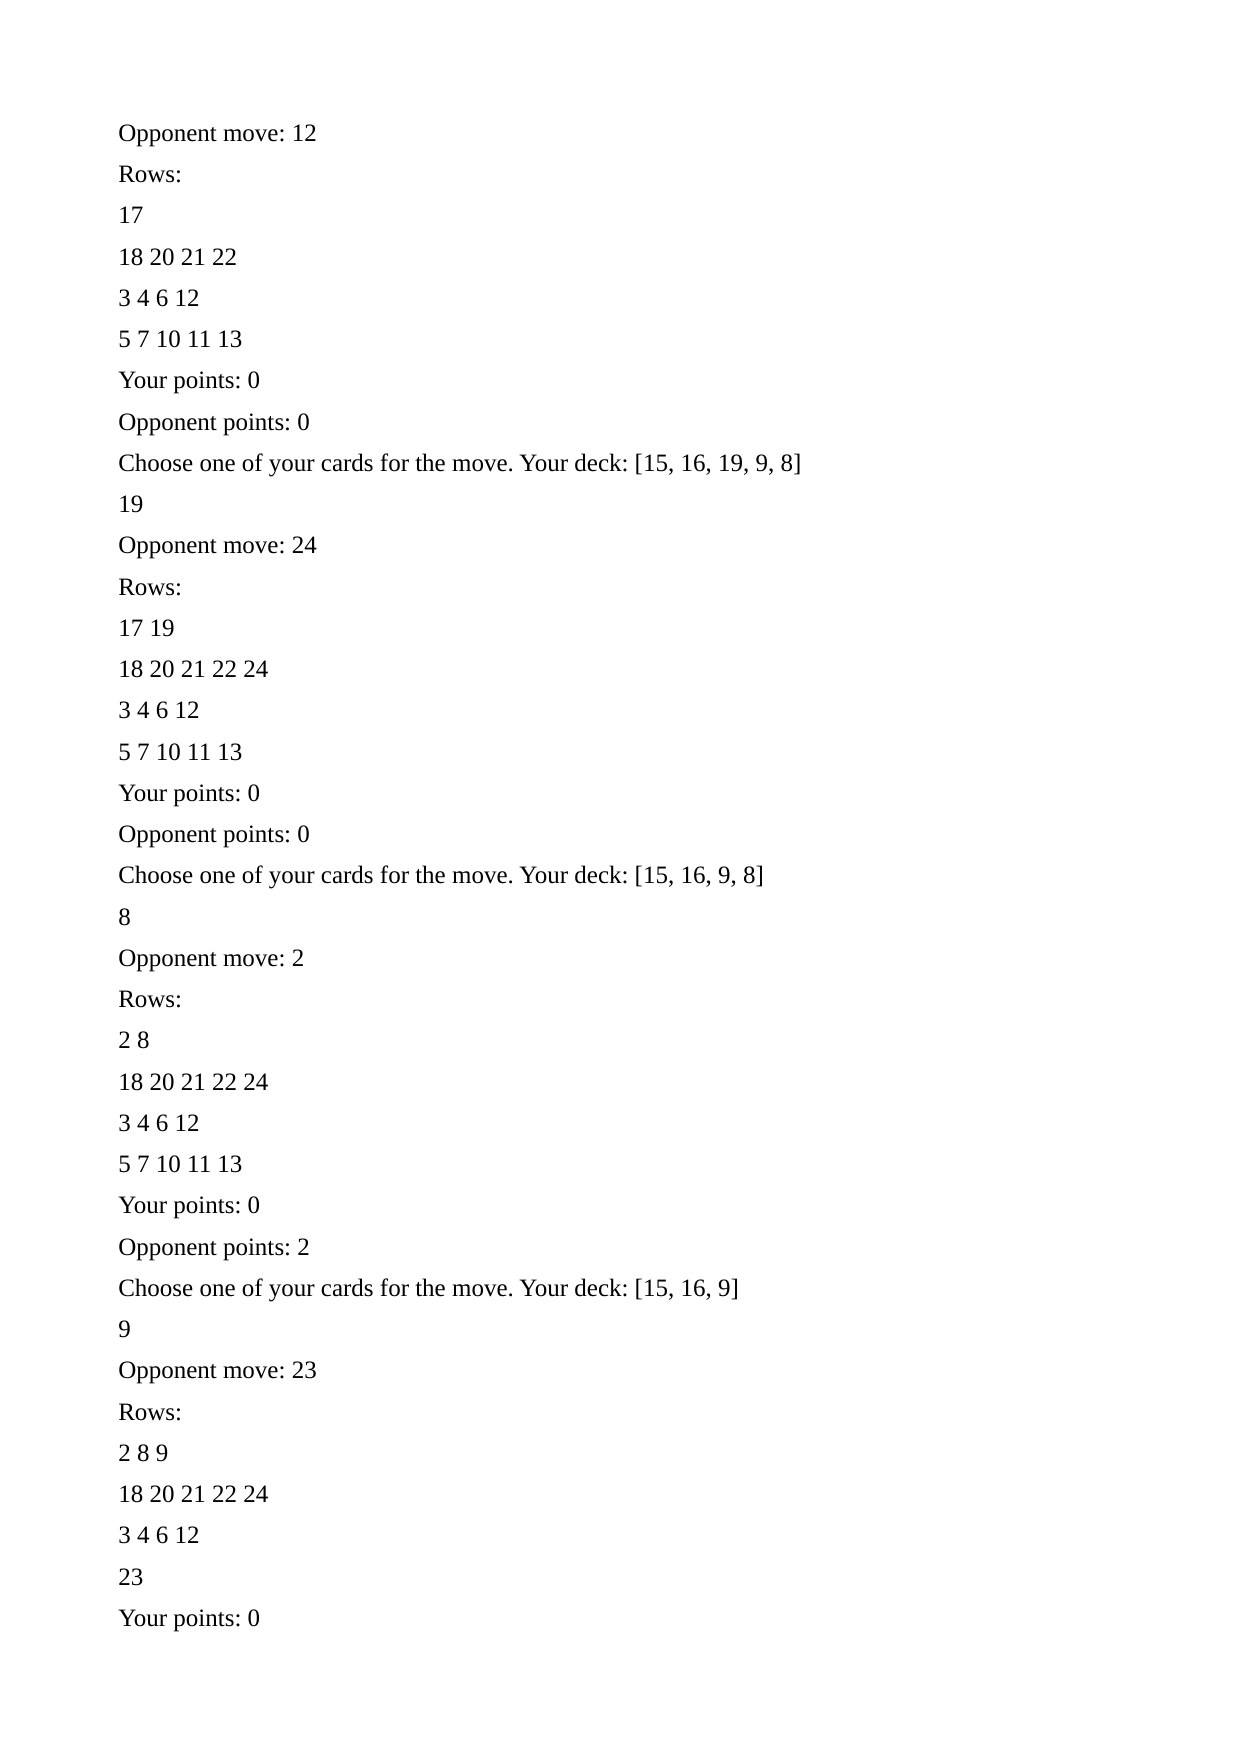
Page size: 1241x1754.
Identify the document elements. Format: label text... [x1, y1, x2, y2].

text Opponent move: 2 [118, 943, 1122, 972]
text Rows: [118, 159, 1122, 188]
text 5 7 10 11 13 [118, 1149, 1122, 1178]
text Choose one of your cards for the move. Your deck: [15, 16, 9, 8] [118, 861, 1122, 889]
text Rows: [118, 984, 1122, 1013]
text 3 4 6 12 [118, 1108, 1122, 1137]
text Rows: [118, 572, 1122, 601]
text Your points: 0 [118, 778, 1122, 807]
text Your points: 0 [118, 1603, 1122, 1632]
text Opponent points: 0 [118, 819, 1122, 848]
text 18 20 21 22 24 [118, 1479, 1122, 1508]
text Rows: [118, 1397, 1122, 1426]
text 3 4 6 12 [118, 1521, 1122, 1549]
text 17 19 [118, 613, 1122, 642]
text 9 [118, 1314, 1122, 1343]
text 8 [118, 902, 1122, 931]
text 3 4 6 12 [118, 696, 1122, 724]
text 5 7 10 11 13 [118, 737, 1122, 766]
text Your points: 0 [118, 366, 1122, 394]
text 5 7 10 11 13 [118, 324, 1122, 353]
text 2 8 [118, 1026, 1122, 1054]
text Opponent points: 0 [118, 407, 1122, 436]
text Choose one of your cards for the move. Your deck: [15, 16, 9] [118, 1273, 1122, 1302]
text Opponent points: 2 [118, 1232, 1122, 1261]
text 18 20 21 22 [118, 242, 1122, 271]
text 18 20 21 22 24 [118, 1067, 1122, 1096]
text Opponent move: 12 [118, 118, 1122, 147]
text 17 [118, 201, 1122, 229]
text Your points: 0 [118, 1191, 1122, 1219]
text Opponent move: 24 [118, 531, 1122, 559]
text 3 4 6 12 [118, 283, 1122, 312]
text 19 [118, 489, 1122, 518]
text 2 8 9 [118, 1438, 1122, 1467]
text 18 20 21 22 24 [118, 654, 1122, 683]
text 23 [118, 1562, 1122, 1591]
text Choose one of your cards for the move. Your deck: [15, 16, 19, 9, 8] [118, 448, 1122, 477]
text Opponent move: 23 [118, 1356, 1122, 1384]
